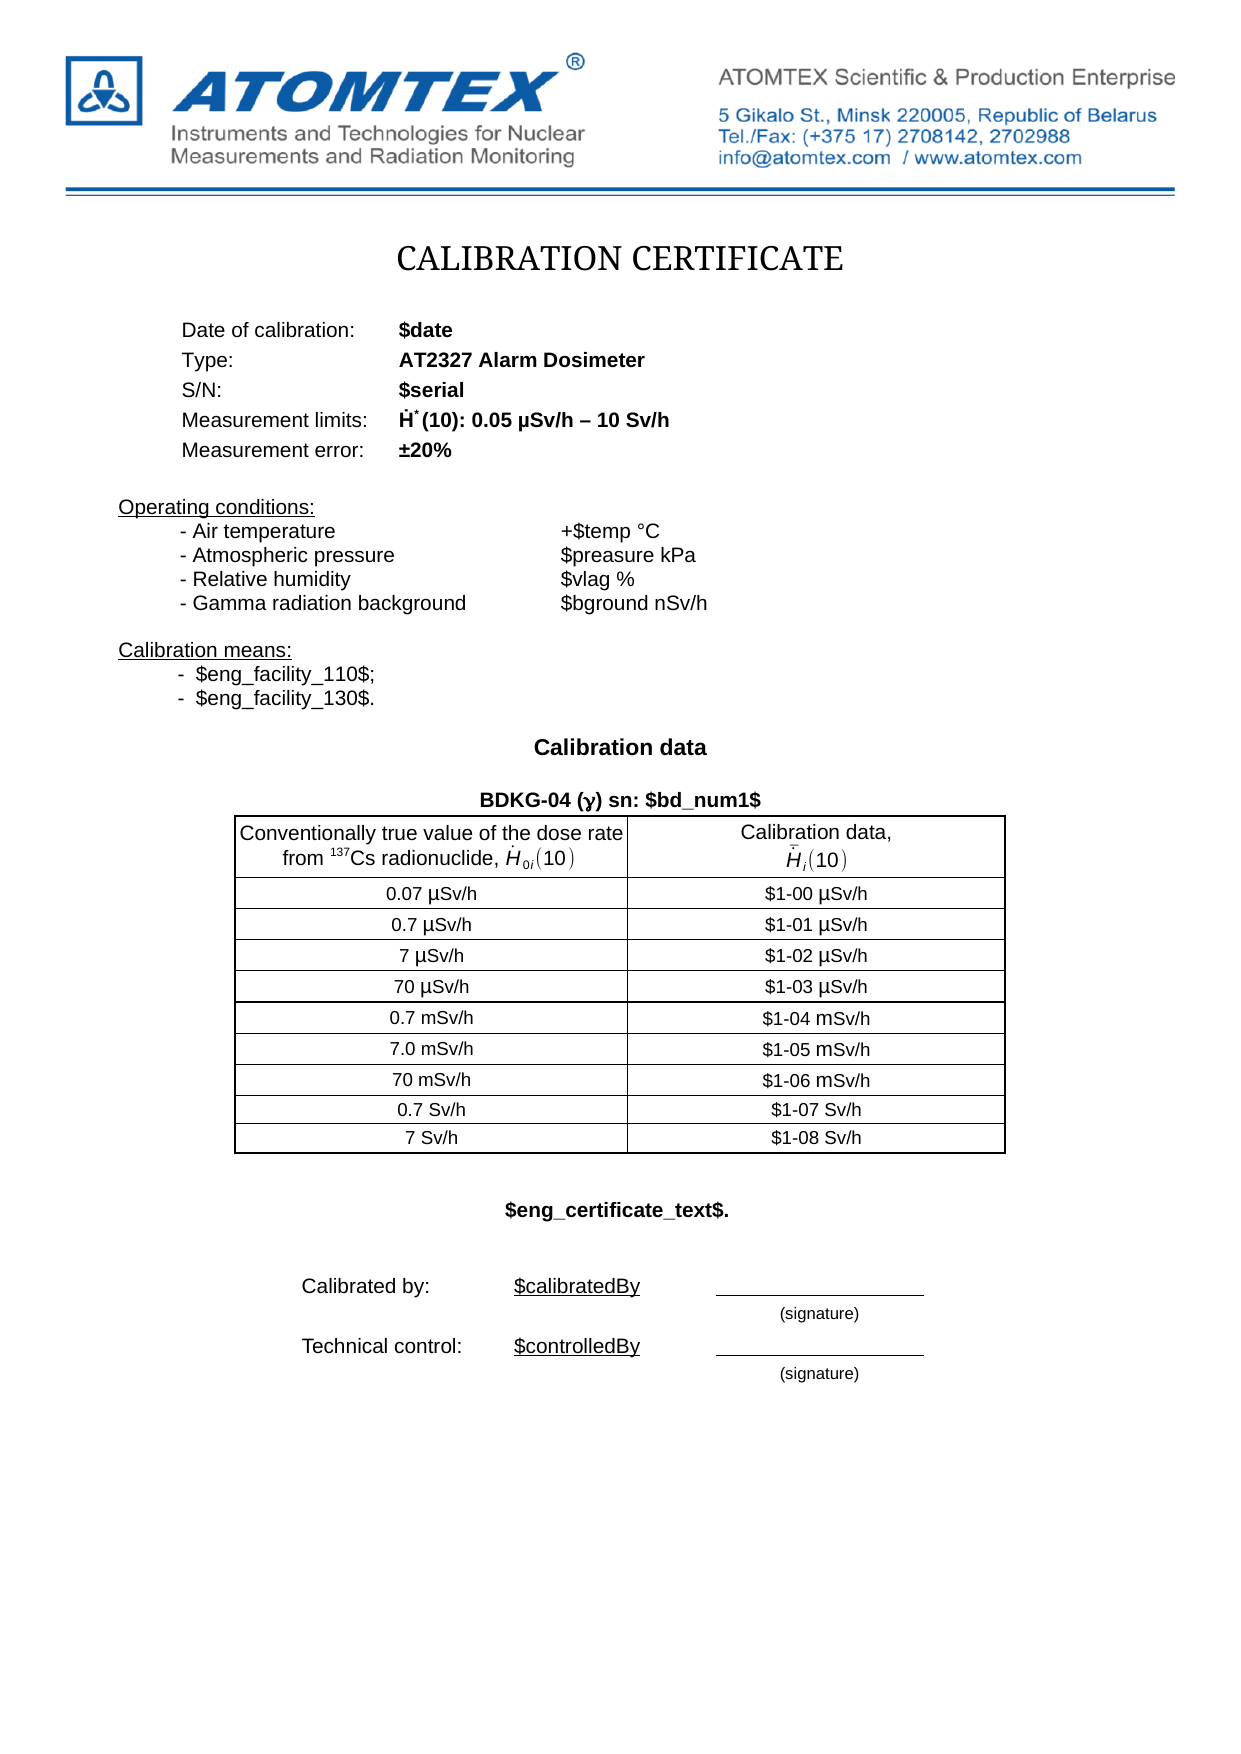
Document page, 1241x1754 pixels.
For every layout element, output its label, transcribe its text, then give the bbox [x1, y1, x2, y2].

table_cell 7.0 mSv/h [236, 1034, 627, 1063]
table_cell $1-02 µSv/h [628, 940, 1004, 970]
table_cell 7 µSv/h [236, 940, 627, 970]
table_cell ±20% [395, 435, 1061, 464]
table_cell $controlledBy [511, 1331, 697, 1361]
text - Atmospheric pressure $preasure kPa [179, 542, 1122, 566]
text $eng_certificate_text$. [118, 1198, 1122, 1222]
table_cell Ḣ* (10): 0.05 µSv/h – 10 Sv/h [395, 405, 1061, 434]
table_cell $1-00 µSv/h [628, 878, 1004, 908]
table_header $date [395, 315, 1061, 344]
table_cell $1-05 mSv/h [628, 1034, 1004, 1063]
table_cell Technical control: [298, 1331, 511, 1361]
table_cell $1-01 µSv/h [628, 909, 1004, 939]
table_cell (signature) [697, 1361, 942, 1391]
table_cell S/N: [178, 375, 395, 404]
table_header Calibrated by: [298, 1271, 511, 1301]
table_cell 0.7 mSv/h [236, 1003, 627, 1032]
table_cell Type: [178, 345, 395, 374]
table_cell 70 mSv/h [236, 1065, 627, 1094]
table_cell 0.07 µSv/h [236, 878, 627, 908]
table_cell $1-07 Sv/h [628, 1096, 1004, 1123]
text - Air temperature +$temp °C [179, 518, 1122, 542]
text - $eng_facility_130$. [118, 686, 1122, 710]
table_cell [511, 1301, 697, 1331]
table_cell $1-03 µSv/h [628, 971, 1004, 1001]
text - Relative humidity $vlag % [179, 566, 1122, 590]
table_cell 0.7 µSv/h [236, 909, 627, 939]
table_cell $1-06 mSv/h [628, 1065, 1004, 1094]
table_cell $serial [395, 375, 1061, 404]
table_header $calibratedBy [511, 1271, 697, 1301]
table_header BDKG-04 (γ) sn: $bd_num1$ [235, 784, 1005, 814]
table_cell [511, 1361, 697, 1391]
table_cell [697, 1331, 942, 1361]
table_cell AT2327 Alarm Dosimeter [395, 345, 1061, 374]
table_header Date of calibration: [178, 315, 395, 344]
table_cell Measurement error: [178, 435, 395, 464]
table_cell Calibration data, [628, 817, 1004, 877]
table_cell $1-08 Sv/h [628, 1124, 1004, 1152]
table_cell 70 µSv/h [236, 971, 627, 1001]
text Operating conditions: [118, 494, 1122, 518]
text CALIBRATION CERTIFICATE [118, 212, 1122, 280]
table_cell [298, 1301, 511, 1331]
table_cell $1-04 mSv/h [628, 1003, 1004, 1032]
table_cell 0.7 Sv/h [236, 1096, 627, 1123]
table_cell Measurement limits: [178, 405, 395, 434]
table_cell Conventionally true value of the dose rate from 137Cs radionuclide, [236, 817, 627, 877]
table_header [697, 1271, 942, 1301]
text - Gamma radiation background $bground nSv/h [179, 590, 1122, 614]
table_cell [298, 1361, 511, 1391]
text Calibration means: [118, 638, 1122, 662]
text Calibration data [118, 734, 1122, 760]
table_cell (signature) [697, 1301, 942, 1331]
text - $eng_facility_110$; [118, 662, 1122, 686]
table_cell 7 Sv/h [236, 1124, 627, 1152]
